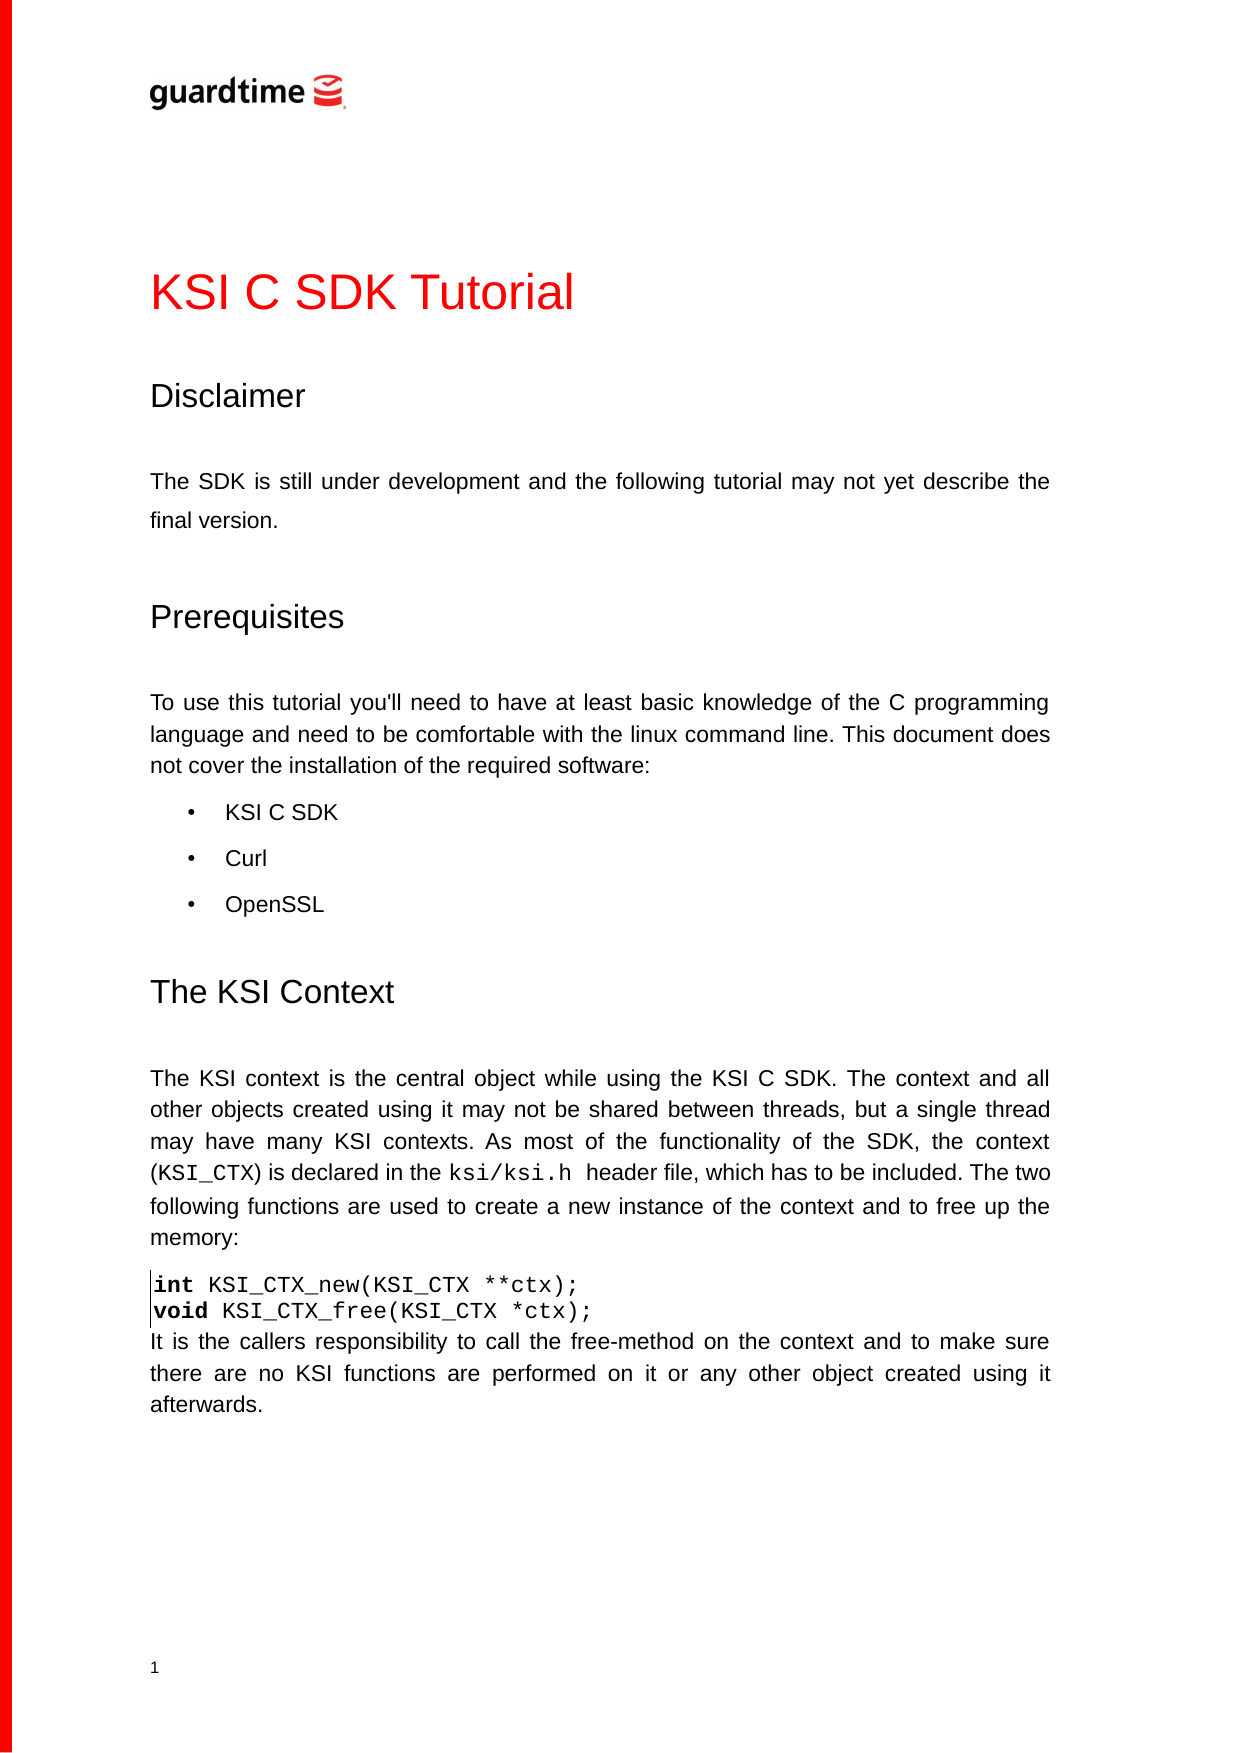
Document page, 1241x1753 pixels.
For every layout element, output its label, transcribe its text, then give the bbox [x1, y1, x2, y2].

text It is the callers responsibility to call the free-method on the context and to make sure there are no KSI functions are performed on it or any other object created using it afterwards. [150, 1328, 1051, 1418]
table_header int KSI_CTX_new(KSI_CTX **ctx); void KSI_CTX_free(KSI_CTX *ctx); [151, 1270, 1051, 1328]
text The KSI context is the central object while using the KSI C SDK. The context and all other objects created using it may not be shared between threads, but a single thread may have many KSI contexts. As most of the functionality of the SDK, the context (KSI_CTX) is declared in the ksi/ksi.h header file, which has to be included. The two following functions are used to create a new instance of the context and to free up the memory: [150, 1064, 1051, 1251]
subtitle The KSI Context [150, 972, 1051, 1011]
subtitle KSI C SDK Tutorial [150, 263, 1051, 320]
list OpenSSL [187, 891, 1051, 917]
list KSI C SDK [187, 798, 1051, 825]
picture [150, 74, 343, 111]
text The SDK is still under development and the following tutorial may not yet describe the final version. [150, 468, 1051, 534]
subtitle Disclaimer [150, 376, 1051, 414]
text To use this tutorial you'll need to have at least basic knowledge of the C programming language and need to be comfortable with the linux command line. This document does not cover the installation of the required software: [150, 689, 1051, 779]
list Curl [187, 844, 1051, 871]
subtitle Prerequisites [150, 597, 1051, 635]
